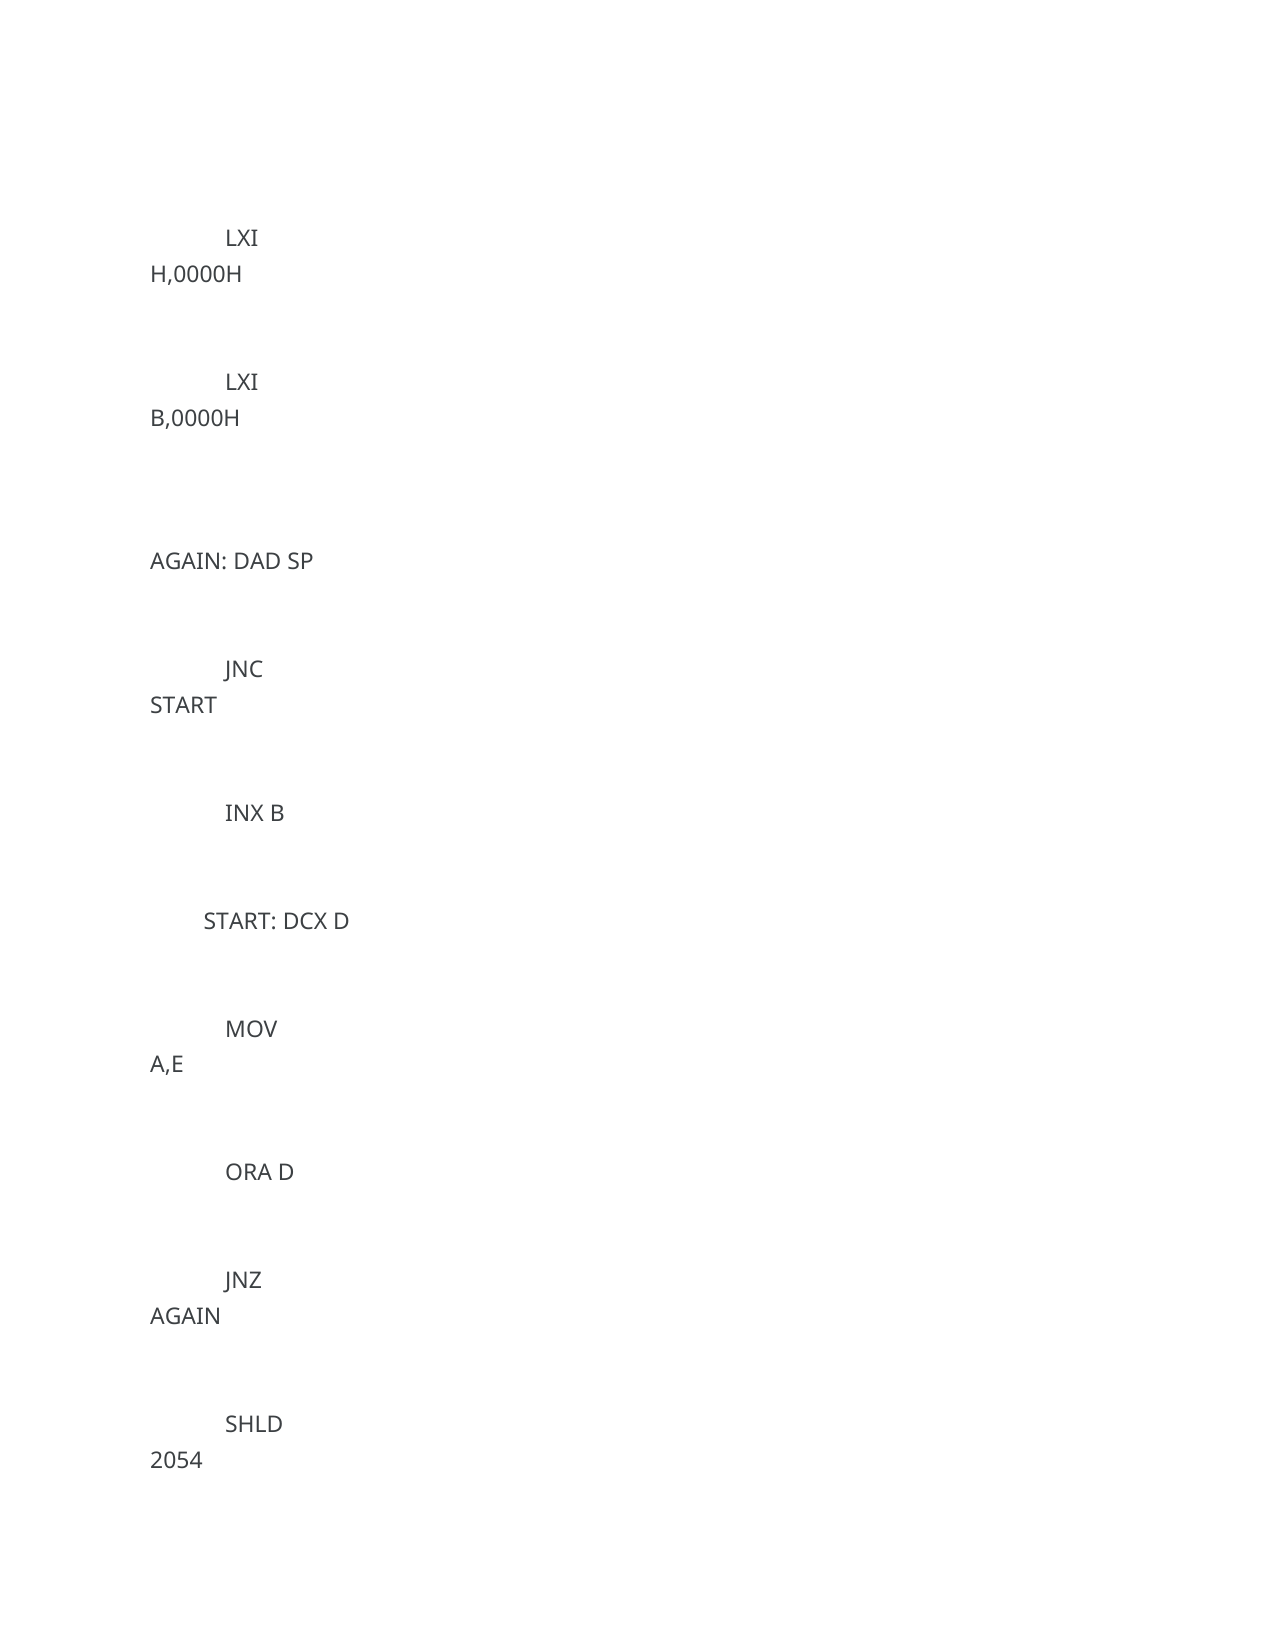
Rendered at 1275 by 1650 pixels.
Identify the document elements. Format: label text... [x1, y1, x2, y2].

text AGAIN [150, 1300, 1125, 1331]
text 2054 [150, 1444, 1125, 1475]
text JNZ [150, 1264, 1125, 1295]
text JNC [150, 653, 1125, 684]
text SHLD [150, 1408, 1125, 1439]
text START: DCX D [150, 905, 1125, 936]
text A,E [150, 1048, 1125, 1080]
text MOV [150, 1012, 1125, 1044]
text ORA D [150, 1156, 1125, 1187]
text LXI [150, 222, 1125, 253]
text INX B [150, 797, 1125, 828]
text H,0000H [150, 258, 1125, 289]
text B,0000H [150, 402, 1125, 433]
text LXI [150, 366, 1125, 397]
text START [150, 689, 1125, 720]
text AGAIN: DAD SP [150, 545, 1125, 577]
